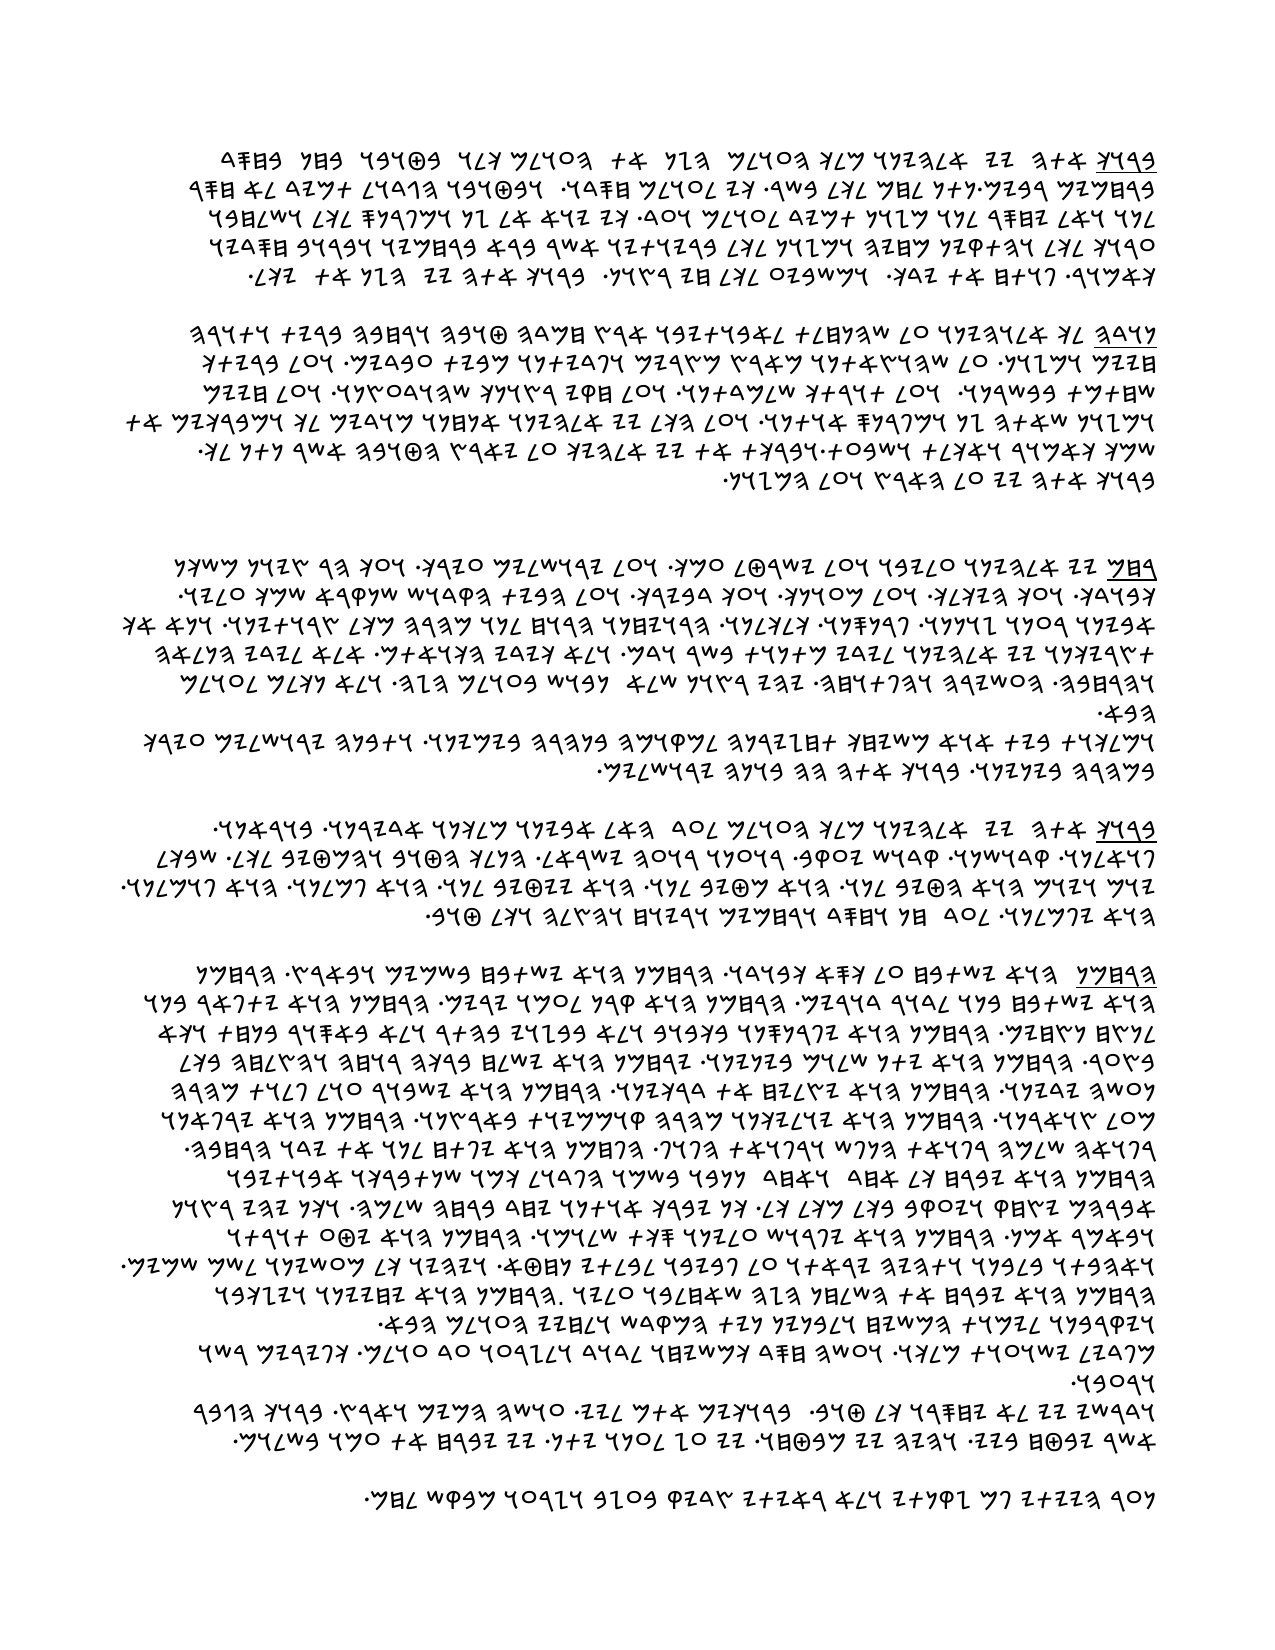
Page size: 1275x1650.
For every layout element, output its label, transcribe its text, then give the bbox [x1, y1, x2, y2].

text 𐤀𐤁𐤉𐤍𐤅 𐤓𐤏𐤍𐤅 𐤆𐤅𐤍𐤍𐤅𐤟 𐤐𐤓𐤍𐤎𐤍𐤅𐤟 𐤊𐤋𐤊𐤋𐤍𐤅𐤟 𐤄𐤓𐤅𐤉𐤇𐤍𐤅 𐤄𐤓𐤅𐤇 𐤋𐤍𐤅 𐤌𐤄𐤓𐤄 𐤌𐤊𐤋 𐤑𐤓𐤅𐤕𐤉𐤍𐤅𐤟 𐤅𐤍𐤀 𐤀𐤊 𐤕𐤑𐤓𐤉𐤊𐤍𐤅 𐤉𐤉 𐤀𐤋𐤄𐤉𐤍𐤅 𐤋𐤉𐤃𐤉 𐤌𐤕𐤍𐤅𐤕 𐤁𐤔𐤓 𐤅𐤃𐤌𐤟 𐤅𐤋𐤀 𐤊𐤉𐤃𐤉 𐤄𐤊𐤅𐤀𐤕𐤌𐤟 𐤀𐤋𐤀 𐤋𐤉𐤃𐤉 𐤄𐤍𐤋𐤀𐤄 𐤅𐤄𐤓𐤇𐤁𐤄𐤟 𐤄𐤏𐤔𐤉𐤓𐤄 𐤅𐤄𐤐𐤕𐤅𐤇𐤄𐤟 𐤉𐤄𐤉 𐤓𐤑𐤅𐤍 𐤔𐤋𐤀 𐤍𐤁𐤅𐤔 𐤁𐤏𐤅𐤋𐤌 𐤄𐤆𐤄𐤟 𐤅𐤋𐤀 𐤍𐤊𐤋𐤌 𐤋𐤏𐤅𐤋𐤌 𐤄𐤁𐤀𐤟 [118, 612, 1157, 729]
text 𐤅𐤌𐤋𐤊𐤅𐤕 𐤁𐤉𐤕 𐤀𐤅𐤀 𐤌𐤔𐤉𐤇𐤊 𐤕𐤇𐤆𐤉𐤓𐤍𐤄 𐤋𐤌𐤒𐤅𐤌𐤄 𐤁𐤍𐤄𐤓𐤄 𐤁𐤉𐤌𐤉𐤍𐤅𐤟 𐤅𐤕𐤁𐤍𐤄 𐤉𐤓𐤅𐤔𐤋𐤉𐤌 𐤏𐤉𐤓𐤊 𐤁𐤌𐤄𐤓𐤄 𐤁𐤉𐤍𐤉𐤍𐤅𐤟 𐤁𐤓𐤅𐤊 𐤀𐤕𐤄 𐤄𐤄 𐤁𐤅𐤍𐤄 𐤉𐤓𐤅𐤔𐤋𐤉𐤌𐤟 [118, 729, 1157, 787]
text 𐤅𐤃𐤓𐤔𐤉 𐤉𐤉 𐤋𐤀 𐤉𐤇𐤎𐤓𐤅 𐤊𐤋 𐤈𐤅𐤁𐤟 𐤁𐤓𐤅𐤊𐤉𐤌 𐤀𐤕𐤌 𐤋𐤉𐤉𐤟 𐤏𐤅𐤔𐤄 𐤄𐤌𐤉𐤌 𐤅𐤀𐤓𐤑𐤟 𐤁𐤓𐤅𐤊 𐤄𐤂𐤁𐤓 𐤀𐤔𐤓 𐤉𐤁𐤈𐤇 𐤁𐤉𐤉𐤟 𐤅𐤄𐤉𐤄 𐤉𐤉 𐤌𐤁𐤈𐤇𐤅𐤟 𐤉𐤉 𐤏𐤆 𐤋𐤏𐤍𐤅 𐤉𐤕𐤍𐤟 𐤉𐤉 𐤉𐤁𐤓𐤇 𐤀𐤕 𐤏𐤌𐤅 𐤁𐤔𐤋𐤅𐤌𐤟 [118, 1399, 1157, 1457]
text 𐤌𐤐𐤃𐤉𐤋 𐤉𐤔𐤅𐤏𐤅𐤕 𐤌𐤋𐤊𐤅𐤟 𐤅𐤏𐤔𐤄 𐤇𐤎𐤃 𐤊𐤌𐤔𐤉𐤇𐤅 𐤋𐤃𐤅𐤃 𐤅𐤋𐤆𐤓𐤏𐤅 𐤏𐤃 𐤏𐤅𐤋𐤌𐤟 𐤊𐤐𐤉𐤓𐤉𐤌 𐤓𐤔𐤅 𐤅𐤓𐤏𐤁𐤅𐤟 [118, 1341, 1157, 1399]
text 𐤍𐤏𐤓 𐤄𐤉𐤉𐤕𐤉 𐤐𐤌 𐤆𐤒𐤍𐤕𐤉 𐤅𐤋𐤀 𐤓𐤀𐤉𐤕𐤉 𐤑𐤃𐤉𐤒 𐤁𐤏𐤆𐤁 𐤅𐤆𐤓𐤏𐤅 𐤌𐤁𐤒𐤔 𐤋𐤇𐤌𐤟 [118, 1486, 1157, 1515]
text 𐤁𐤓𐤅𐤊 𐤀𐤕𐤄 𐤉𐤉 𐤀𐤋𐤄𐤉𐤍𐤅 𐤌𐤋𐤊 𐤄𐤏𐤅𐤋𐤌 𐤋𐤏𐤃 𐤄𐤀𐤋 𐤀𐤁𐤉𐤍𐤅 𐤌𐤋𐤊𐤍𐤅 𐤀𐤃𐤉𐤓𐤍𐤅𐤟 𐤁𐤅𐤓𐤀𐤍𐤅𐤟 𐤐𐤅𐤀𐤋𐤍𐤅𐤟 𐤒𐤃𐤅𐤔𐤍𐤅𐤟 𐤒𐤃𐤅𐤔 𐤉𐤏𐤒𐤁𐤟 𐤓𐤅𐤏𐤍𐤅 𐤓𐤅𐤏𐤄 𐤉𐤔𐤓𐤀𐤋𐤟 𐤄𐤍𐤋𐤊 𐤄𐤈𐤅𐤁 𐤅𐤄𐤌𐤈𐤉𐤁 𐤋𐤊𐤋𐤟 𐤔𐤁𐤊𐤋 𐤉𐤅𐤌 𐤅𐤉𐤅𐤌 𐤄𐤅𐤀 𐤄𐤈𐤉𐤁 𐤋𐤍𐤅𐤟 𐤄𐤅𐤀 𐤌𐤈𐤉𐤁 𐤋𐤍𐤅𐤟 𐤄𐤅𐤀 𐤉𐤉𐤈𐤉𐤁 𐤋𐤍𐤅𐤟 𐤄𐤅𐤀 𐤐𐤌𐤋𐤍𐤅𐤟 𐤄𐤅𐤀 𐤐𐤅𐤌𐤋𐤍𐤅𐤟 𐤄𐤅𐤀 𐤉𐤐𐤌𐤋𐤍𐤅𐤟 𐤋𐤏𐤃 𐤇𐤍 𐤅𐤇𐤎𐤃 𐤅𐤓𐤇𐤌𐤉𐤌 𐤅𐤓𐤉𐤅𐤇 𐤅𐤄𐤑𐤋𐤄 𐤅𐤊𐤋 𐤈𐤅𐤁𐤟 [118, 816, 1157, 933]
text 𐤓𐤇𐤌 𐤉𐤉 𐤀𐤋𐤄𐤉𐤍𐤅 𐤏𐤋𐤉𐤁𐤅 𐤅𐤏𐤋 𐤉𐤔𐤓𐤈𐤋 𐤏𐤌𐤊𐤟 𐤅𐤏𐤋 𐤉𐤓𐤅𐤔𐤋𐤉𐤌 𐤏𐤉𐤓𐤊𐤟 𐤅𐤏𐤊 𐤄𐤓 𐤑𐤉𐤅𐤍 𐤌𐤔𐤊𐤍 𐤊𐤁𐤅𐤃𐤊𐤟 𐤅𐤏𐤊 𐤄𐤉𐤊𐤋𐤊𐤟 𐤅𐤏𐤋 𐤌𐤏𐤅𐤍𐤊𐤟 𐤅𐤏𐤊 𐤃𐤁𐤉𐤓𐤊𐤟 𐤅𐤏𐤋 𐤄𐤁𐤉𐤕 𐤄𐤒𐤃𐤅𐤔 𐤔𐤍𐤒𐤓𐤀 𐤔𐤌𐤊 𐤏𐤋𐤉𐤅𐤟 [118, 554, 1157, 612]
text 𐤁𐤓𐤅𐤊 𐤀𐤕𐤄 𐤉𐤉 𐤀𐤋𐤄𐤉𐤍𐤅 𐤌𐤋𐤊 𐤄𐤏𐤅𐤋𐤌 𐤄𐤆𐤍 𐤀𐤕 𐤄𐤏𐤅𐤋𐤌 𐤊𐤋𐤅 𐤁𐤈𐤅𐤁𐤅 𐤁𐤇𐤍 𐤁𐤇𐤎𐤃 𐤁𐤓𐤇𐤌𐤉𐤌 𐤓𐤁𐤉𐤌𐤟𐤍𐤕𐤍 𐤋𐤇𐤌 𐤋𐤊𐤋 𐤁𐤔𐤓𐤟 𐤊𐤉 𐤋𐤏𐤅𐤋𐤌 𐤇𐤎𐤃𐤅𐤟 𐤅𐤁𐤈𐤅𐤁𐤅 𐤄𐤂𐤃𐤅𐤋 𐤕𐤌𐤉𐤃 𐤋𐤀 𐤇𐤎𐤓 𐤋𐤍𐤅 𐤅𐤀𐤋 𐤉𐤇𐤎𐤓 𐤋𐤍𐤅 𐤌𐤆𐤅𐤍 𐤕𐤌𐤉𐤃 𐤋𐤏𐤅𐤋𐤌 𐤅𐤏𐤃𐤟 𐤊𐤉 𐤉𐤅𐤀 𐤀𐤋 𐤆𐤍 𐤅𐤌𐤐𐤓𐤍𐤎 𐤋𐤊𐤋 𐤅𐤔𐤋𐤇𐤁𐤅 𐤏𐤓𐤅𐤊 𐤋𐤊𐤋 𐤅𐤄𐤕𐤒𐤉𐤍 𐤌𐤇𐤉𐤄 𐤅𐤌𐤆𐤅𐤍 𐤋𐤊𐤋 𐤁𐤓𐤉𐤅𐤕𐤉𐤅 𐤀𐤔𐤓 𐤁𐤓𐤀 𐤁𐤓𐤇𐤌𐤉𐤅 𐤅𐤁𐤓𐤅𐤁 𐤇𐤎𐤃𐤉𐤅 𐤊𐤀𐤌𐤅𐤓𐤟 𐤐𐤅𐤕𐤇 𐤀𐤕 𐤉𐤃𐤊𐤟 𐤅𐤌𐤔𐤁𐤉𐤏 𐤋𐤊𐤋 𐤇𐤉 𐤓𐤑𐤅𐤍𐤟 𐤁𐤓𐤅𐤊 𐤀𐤕𐤄 𐤉𐤉 𐤄𐤆𐤍 𐤀𐤕 𐤉𐤊𐤋𐤟 [118, 147, 1157, 293]
text 𐤍𐤅𐤃𐤄 𐤋𐤊 𐤀𐤋𐤅𐤄𐤉𐤍𐤅 𐤏𐤋 𐤔𐤄𐤍𐤇𐤋𐤕 𐤋𐤀𐤁𐤅𐤕𐤉𐤁𐤅 𐤀𐤓𐤑 𐤇𐤌𐤃𐤄 𐤈𐤅𐤁𐤄 𐤅𐤓𐤇𐤁𐤄 𐤁𐤓𐤉𐤕 𐤅𐤕𐤅𐤓𐤄 𐤇𐤉𐤉𐤌 𐤅𐤌𐤆𐤅𐤍𐤟 𐤏𐤋 𐤔𐤄𐤅𐤑𐤀𐤕𐤍𐤅 𐤌𐤀𐤓𐤑 𐤌𐤑𐤓𐤉𐤌 𐤅𐤐𐤃𐤉𐤕𐤍𐤅 𐤌𐤁𐤉𐤕 𐤏𐤁𐤃𐤉𐤌𐤟 𐤅𐤏𐤋 𐤁𐤓𐤉𐤕𐤊 𐤔𐤇𐤕𐤌𐤕 𐤁𐤁𐤔𐤓𐤍𐤅𐤟 𐤅𐤏𐤋 𐤕𐤅𐤓𐤕𐤊 𐤔𐤋𐤌𐤃𐤕𐤍𐤅𐤟 𐤅𐤏𐤋 𐤇𐤒𐤉 𐤓𐤑𐤅𐤍𐤊 𐤔𐤄𐤅𐤃𐤏𐤑𐤍𐤅𐤟 𐤅𐤏𐤋 𐤇𐤉𐤉𐤌 𐤅𐤌𐤆𐤅𐤍 𐤔𐤀𐤕𐤄 𐤆𐤍 𐤅𐤌𐤐𐤓𐤍𐤎 𐤀𐤅𐤕𐤍𐤅𐤟 𐤅𐤏𐤋 𐤄𐤊𐤋 𐤉𐤉 𐤀𐤋𐤄𐤉𐤍𐤅 𐤀𐤍𐤇𐤍𐤅 𐤌𐤅𐤃𐤉𐤌 𐤋𐤊 𐤅𐤌𐤁𐤓𐤊𐤉𐤌 𐤀𐤕 𐤔𐤌𐤊 𐤊𐤀𐤌𐤅𐤓 𐤅𐤀𐤊𐤋𐤕 𐤅𐤔𐤁𐤏𐤕𐤟𐤅𐤁𐤓𐤊𐤕 𐤀𐤕 𐤉𐤉 𐤀𐤋𐤄𐤉𐤊 𐤏𐤋 𐤉𐤀𐤓𐤑 𐤄𐤈𐤅𐤁𐤄 𐤀𐤔𐤓 𐤍𐤕𐤍 𐤋𐤊𐤟 𐤁𐤓𐤅𐤊 𐤀𐤕𐤄 𐤉𐤉 𐤏𐤋 𐤄𐤀𐤓𐤑 𐤅𐤏𐤋 𐤄𐤌𐤆𐤅𐤍𐤟 [118, 321, 1157, 496]
text 𐤄𐤓𐤇𐤌𐤍 𐤄𐤅𐤀 𐤉𐤔𐤕𐤁𐤇 𐤏𐤋 𐤊𐤎𐤀 𐤊𐤁𐤅𐤃𐤅𐤟 𐤄𐤓𐤇𐤌𐤍 𐤄𐤅𐤀 𐤉𐤔𐤕𐤁𐤇 𐤁𐤔𐤌𐤉𐤌 𐤅𐤁𐤀𐤓𐤑𐤟 𐤄𐤓𐤇𐤌𐤍 𐤄𐤅𐤀 𐤉𐤔𐤕𐤁𐤇 𐤁𐤍𐤅 𐤋𐤃𐤅𐤓 𐤃𐤅𐤓𐤉𐤌𐤟 𐤄𐤓𐤇𐤌𐤍 𐤄𐤅𐤀 𐤒𐤓𐤍 𐤋𐤏𐤌𐤅 𐤉𐤓𐤉𐤌𐤟 𐤄𐤓𐤇𐤌𐤍 𐤄𐤅𐤀 𐤉𐤕𐤐𐤀𐤓 𐤁𐤍𐤅 𐤋𐤍𐤑𐤇 𐤍𐤑𐤇𐤉𐤌𐤟 𐤄𐤓𐤇𐤌𐤍 𐤄𐤅𐤀 𐤉𐤐𐤓𐤍𐤎𐤍𐤅 𐤁𐤊𐤁𐤅𐤁 𐤅𐤋𐤀 𐤁𐤁𐤆𐤅𐤉 𐤁𐤄𐤕𐤓 𐤅𐤋𐤀 𐤁𐤀𐤎𐤅𐤓 𐤁𐤍𐤇𐤕 𐤅𐤊𐤀 𐤁𐤑𐤏𐤓𐤟 𐤄𐤓𐤇𐤌𐤍 𐤄𐤅𐤀 𐤉𐤕𐤍 𐤔𐤋𐤅𐤌 𐤁𐤉𐤍𐤉𐤍𐤅𐤟 𐤉𐤓𐤇𐤌𐤍 𐤄𐤅𐤀 𐤉𐤔𐤋𐤇 𐤁𐤓𐤊𐤄 𐤓𐤅𐤇𐤄 𐤅𐤄𐤑𐤋𐤇𐤄 𐤁𐤊𐤋 𐤍𐤏𐤔𐤄 𐤉𐤃𐤉𐤍𐤅𐤟 𐤄𐤓𐤇𐤌𐤍 𐤄𐤅𐤀 𐤉𐤑𐤋𐤉𐤇 𐤀𐤕 𐤃𐤓𐤊𐤉𐤍𐤅𐤟 𐤄𐤓𐤇𐤌𐤍 𐤄𐤅𐤀 𐤉𐤔𐤁𐤅𐤓 𐤏𐤅𐤋 𐤐𐤋𐤅𐤕 𐤌𐤄𐤓𐤄 𐤌𐤏𐤋 𐤑𐤅𐤀𐤓𐤍𐤅𐤟 𐤄𐤓𐤇𐤌𐤍 𐤄𐤅𐤀 𐤉𐤅𐤋𐤉𐤊𐤍𐤅 𐤌𐤄𐤓𐤄 𐤒𐤅𐤌𐤌𐤉𐤅𐤕 𐤁𐤀𐤓𐤑𐤍𐤅𐤟 𐤄𐤓𐤇𐤌𐤍 𐤄𐤅𐤀 𐤉𐤓𐤐𐤀𐤍𐤅 𐤓𐤐𐤅𐤀𐤄 𐤔𐤋𐤌𐤄 𐤓𐤐𐤅𐤀𐤕 𐤄𐤍𐤐𐤔 𐤅𐤓𐤐𐤅𐤀𐤕 𐤄𐤐𐤅𐤐𐤟 𐤄𐤐𐤇𐤌𐤍 𐤄𐤅𐤀 𐤉𐤐𐤕𐤇 𐤋𐤍𐤅 𐤀𐤕 𐤉𐤃𐤅 𐤄𐤓𐤇𐤁𐤄𐤟 𐤄𐤓𐤇𐤌𐤍 𐤄𐤅𐤀 𐤉𐤁𐤓𐤇 𐤊𐤋 𐤀𐤇𐤃 𐤅𐤀𐤇𐤃 𐤍𐤍𐤁𐤅 𐤁𐤔𐤌𐤅 𐤄𐤐𐤃𐤅𐤋 𐤊𐤌𐤅 𐤔𐤍𐤕𐤁𐤓𐤊𐤅 𐤀𐤁𐤅𐤕𐤉𐤁𐤅 𐤀𐤁𐤓𐤄𐤌 𐤉𐤑𐤇𐤒 𐤅𐤉𐤏𐤒𐤁 𐤁𐤊𐤋 𐤌𐤊𐤋 𐤊𐤋𐤟 𐤊𐤍 𐤉𐤁𐤓𐤊 𐤀𐤅𐤕𐤍𐤅 𐤉𐤇𐤃 𐤁𐤓𐤇𐤄 𐤔𐤋𐤌𐤄𐤟 𐤅𐤊𐤍 𐤉𐤄𐤉 𐤓𐤑𐤅𐤍 𐤅𐤁𐤀𐤌𐤓 𐤀𐤌𐤍𐤟 𐤄𐤓𐤇𐤌𐤍 𐤄𐤅𐤀 𐤉𐤐𐤓𐤅𐤔 𐤏𐤋𐤉𐤍𐤅 𐤎𐤊𐤕 𐤔𐤋𐤅𐤌𐤅𐤟 𐤄𐤓𐤇𐤌𐤍 𐤄𐤅𐤀 𐤉𐤈𐤏 𐤕𐤅𐤓𐤕𐤅 𐤅𐤀𐤄𐤁𐤕𐤅 𐤁𐤋𐤁𐤍𐤅 𐤅𐤕𐤄𐤉𐤄 𐤉𐤓𐤀𐤕𐤅 𐤏𐤋 𐤐𐤁𐤉𐤁𐤅 𐤋𐤁𐤋𐤕𐤉 𐤍𐤇𐤈𐤀𐤟 𐤅𐤉𐤄𐤉𐤅 𐤊𐤋 𐤌𐤏𐤔𐤉𐤍𐤅 𐤋𐤔𐤌 𐤔𐤌𐤉𐤌𐤟 𐤄𐤓𐤇𐤌𐤍 𐤄𐤅𐤀 𐤉𐤁𐤓𐤇 𐤀𐤕 𐤄𐤔𐤋𐤇𐤍 𐤄𐤆𐤄 𐤔𐤀𐤇𐤋𐤁𐤅 𐤏𐤋𐤉𐤅 .𐤄𐤓𐤇𐤌𐤍 𐤄𐤅𐤀 𐤉𐤇𐤉𐤉𐤍𐤅 𐤅𐤉𐤆𐤊𐤁𐤅 𐤅𐤉𐤒𐤓𐤁𐤍𐤅 𐤋𐤉𐤌𐤅𐤕 𐤄𐤌𐤔𐤉𐤇 𐤅𐤋𐤁𐤍𐤉𐤍 𐤍𐤉𐤕 𐤄𐤌𐤒𐤃𐤔 𐤅𐤋𐤇𐤉𐤉 𐤄𐤏𐤅𐤋𐤌 𐤄𐤁𐤀𐤟 [118, 961, 1157, 1341]
